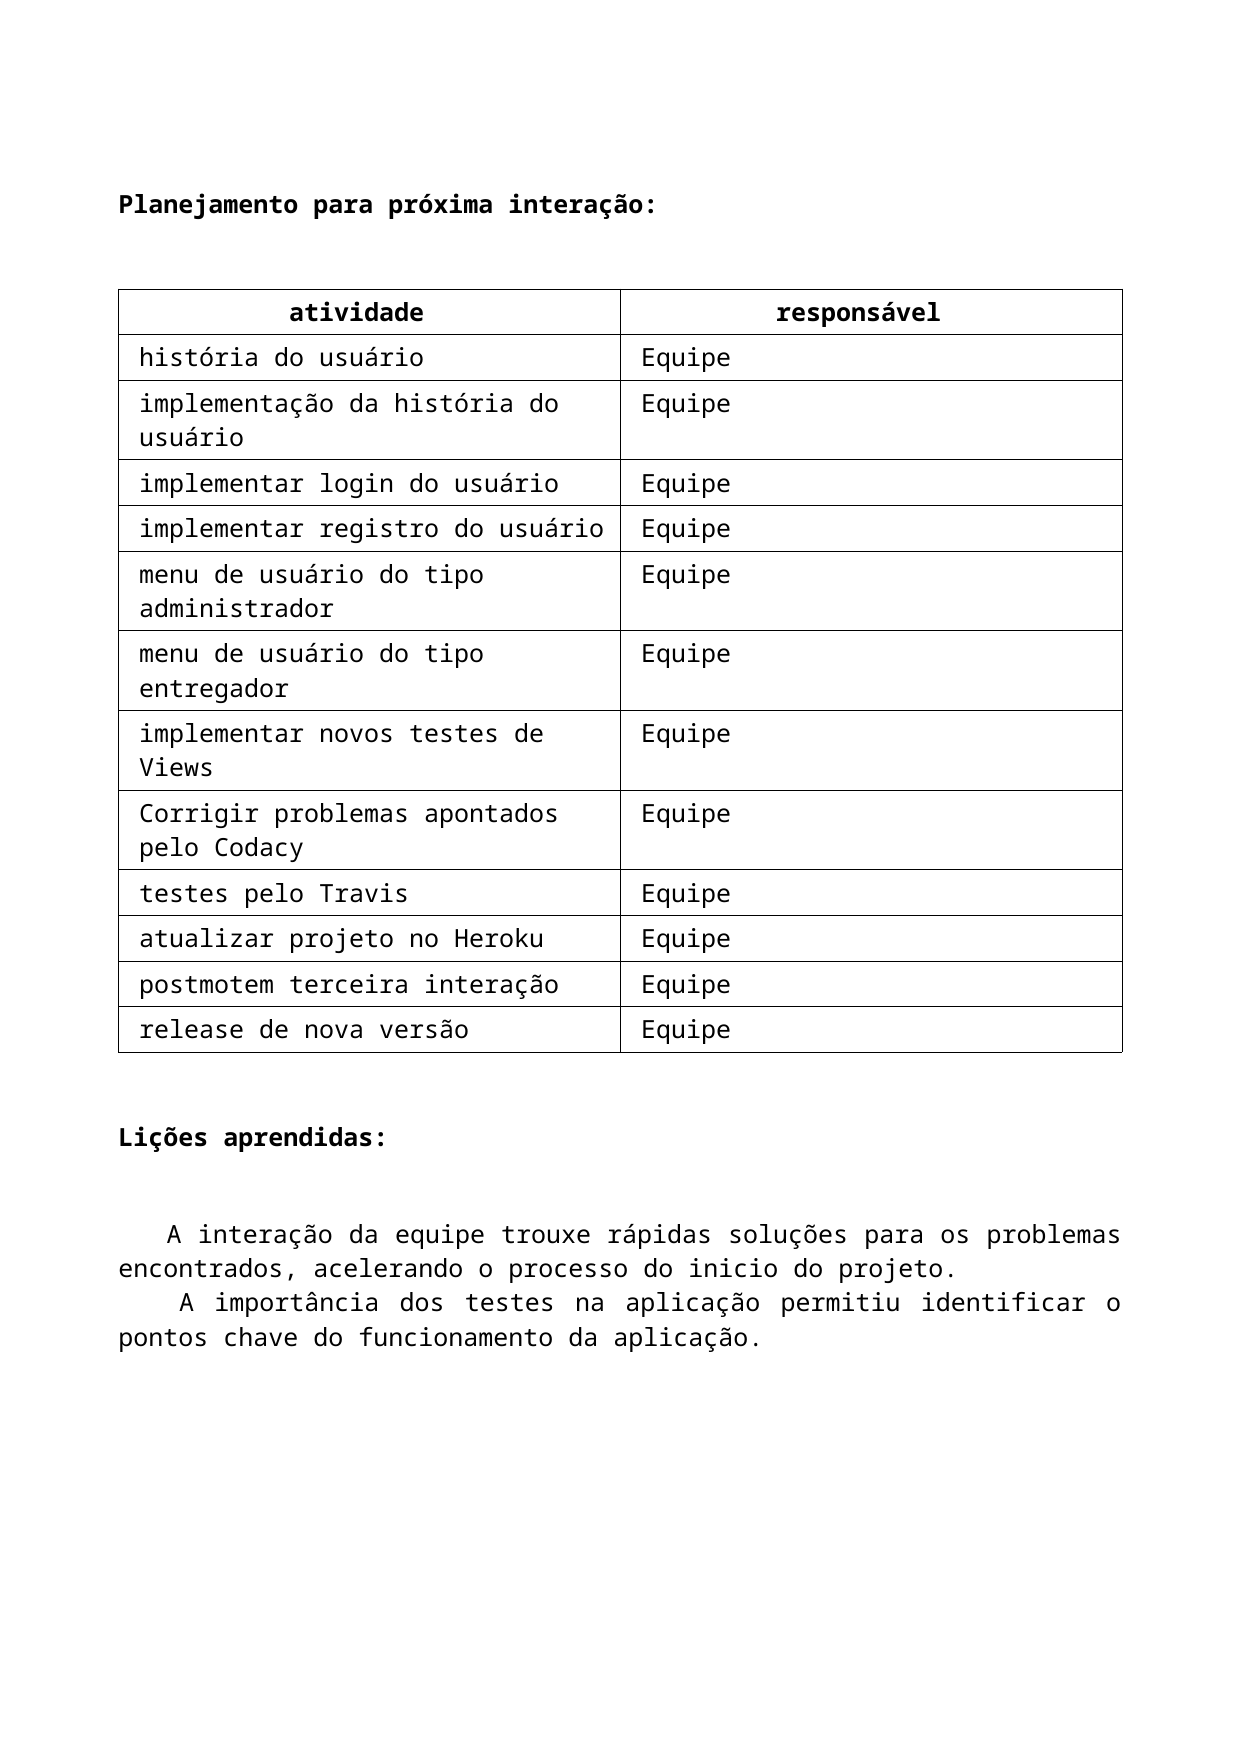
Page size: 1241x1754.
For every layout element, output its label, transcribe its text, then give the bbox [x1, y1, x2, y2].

table_cell Equipe [621, 335, 1122, 380]
table_cell postmotem terceira interação [119, 962, 620, 1006]
table_cell release de nova versão [119, 1007, 620, 1052]
text Planejamento para próxima interação: [118, 186, 1122, 220]
table_cell Equipe [621, 711, 1122, 790]
table_cell Equipe [621, 791, 1122, 869]
table_cell história do usuário [119, 335, 620, 380]
table_cell Equipe [621, 506, 1122, 551]
table_cell Equipe [621, 552, 1122, 630]
table_cell Equipe [621, 916, 1122, 961]
table_cell Equipe [621, 460, 1122, 505]
text A importância dos testes na aplicação permitiu identificar o pontos chave do funcionamento da aplicação. [118, 1285, 1122, 1353]
table_cell Equipe [621, 381, 1122, 459]
table_cell Equipe [621, 962, 1122, 1006]
table_cell implementar novos testes de Views [119, 711, 620, 790]
table_cell Corrigir problemas apontados pelo Codacy [119, 791, 620, 869]
table_cell Equipe [621, 1007, 1122, 1052]
table_cell Equipe [621, 631, 1122, 710]
table_header responsável [621, 290, 1122, 334]
table_cell Equipe [621, 870, 1122, 915]
table_header atividade [119, 290, 620, 334]
table_cell atualizar projeto no Heroku [119, 916, 620, 961]
table_cell menu de usuário do tipo entregador [119, 631, 620, 710]
table_cell testes pelo Travis [119, 870, 620, 915]
table_cell menu de usuário do tipo administrador [119, 552, 620, 630]
table_cell implementar registro do usuário [119, 506, 620, 551]
text A interação da equipe trouxe rápidas soluções para os problemas encontrados, acelerando o processo do inicio do projeto. [118, 1217, 1122, 1285]
text Lições aprendidas: [118, 1120, 1122, 1154]
table_cell implementar login do usuário [119, 460, 620, 505]
table_cell implementação da história do usuário [119, 381, 620, 459]
